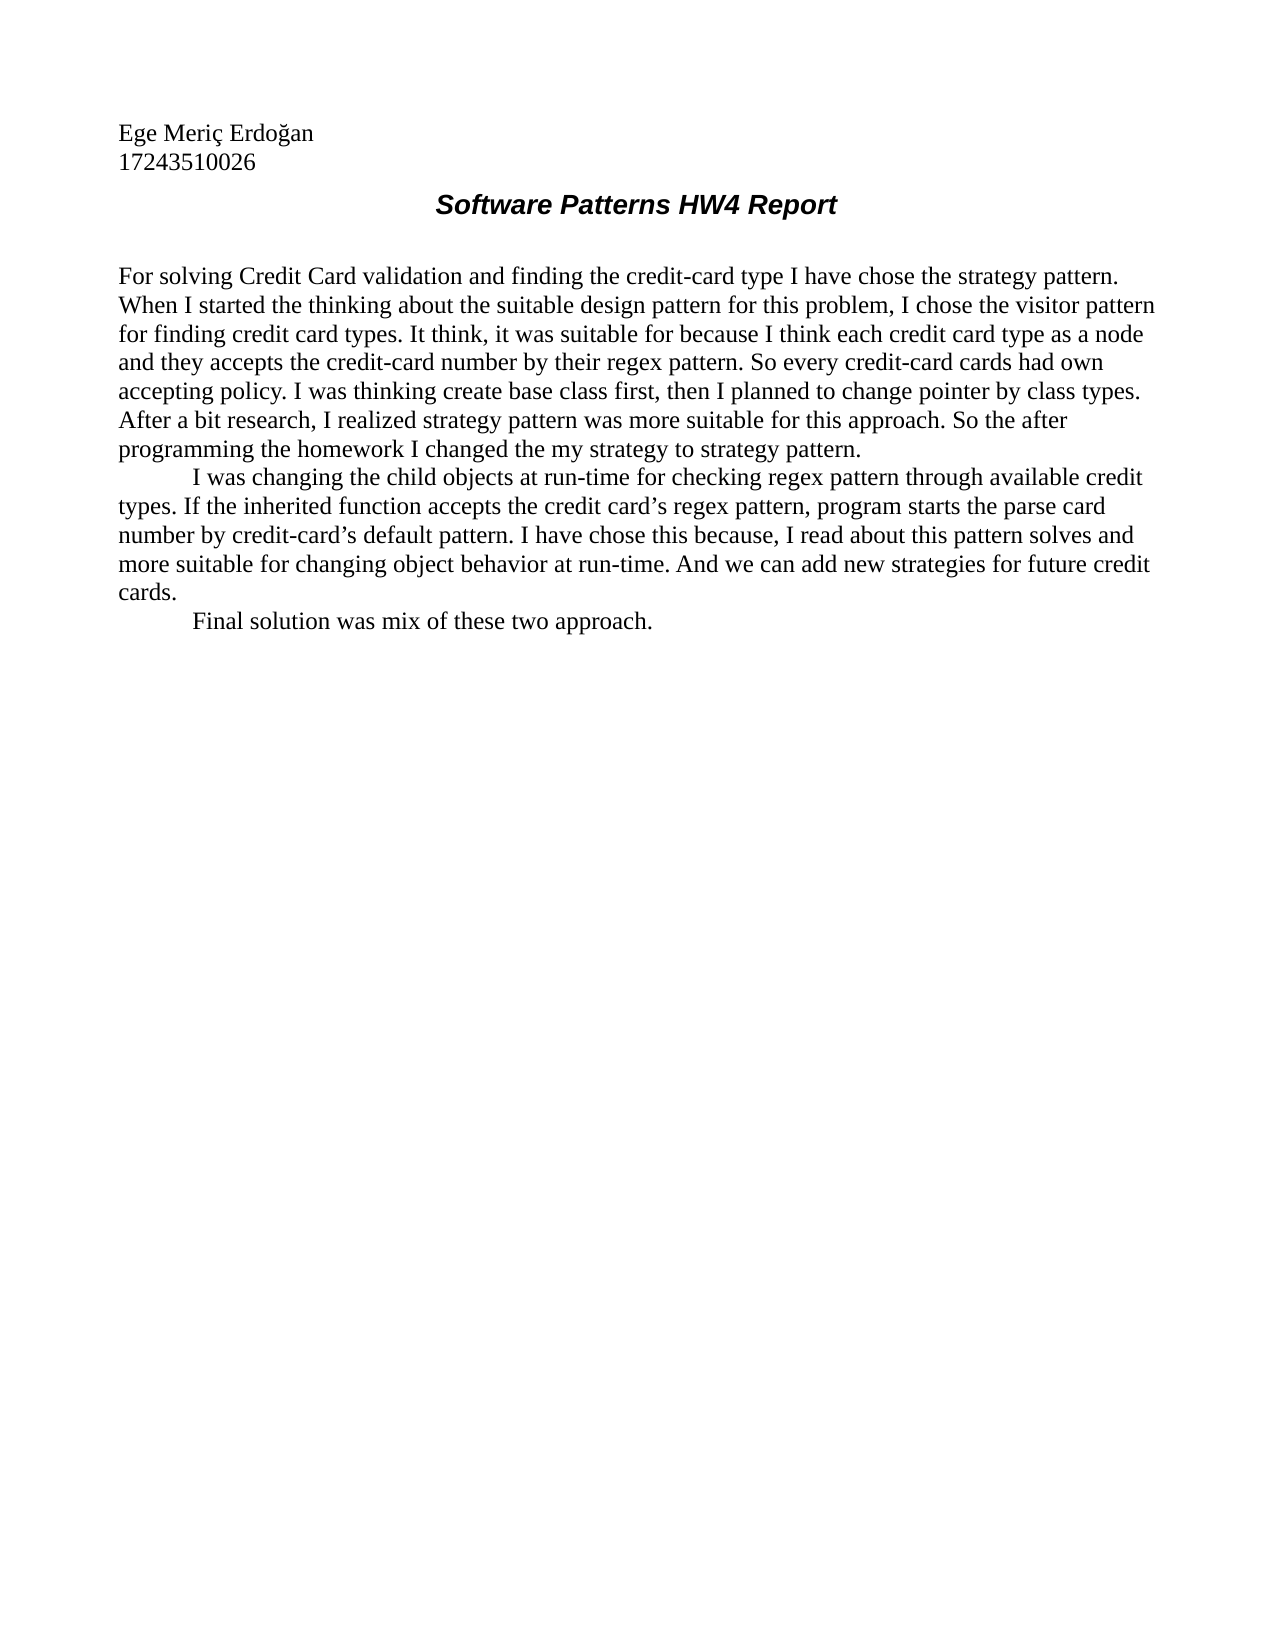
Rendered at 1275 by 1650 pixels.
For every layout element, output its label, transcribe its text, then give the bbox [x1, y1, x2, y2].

text I was changing the child objects at run-time for checking regex pattern through available credit types. If the inherited function accepts the credit card’s regex pattern, program starts the parse card number by credit-card’s default pattern. I have chose this because, I read about this pattern solves and more suitable for changing object behavior at run-time. And we can add new strategies for future credit cards. [118, 462, 1157, 606]
text When I started the thinking about the suitable design pattern for this problem, I chose the visitor pattern for finding credit card types. It think, it was suitable for because I think each credit card type as a node and they accepts the credit-card number by their regex pattern. So every credit-card cards had own accepting policy. I was thinking create base class first, then I planned to change pointer by class types. [118, 290, 1157, 405]
subtitle Software Patterns HW4 Report [118, 188, 1157, 220]
text After a bit research, I realized strategy pattern was more suitable for this approach. So the after programming the homework I changed the my strategy to strategy pattern. [118, 405, 1157, 462]
text Final solution was mix of these two approach. [118, 606, 1157, 635]
text Ege Meriç Erdoğan [118, 118, 1157, 147]
text 17243510026 [118, 147, 1157, 176]
text For solving Credit Card validation and finding the credit-card type I have chose the strategy pattern. [118, 261, 1157, 290]
